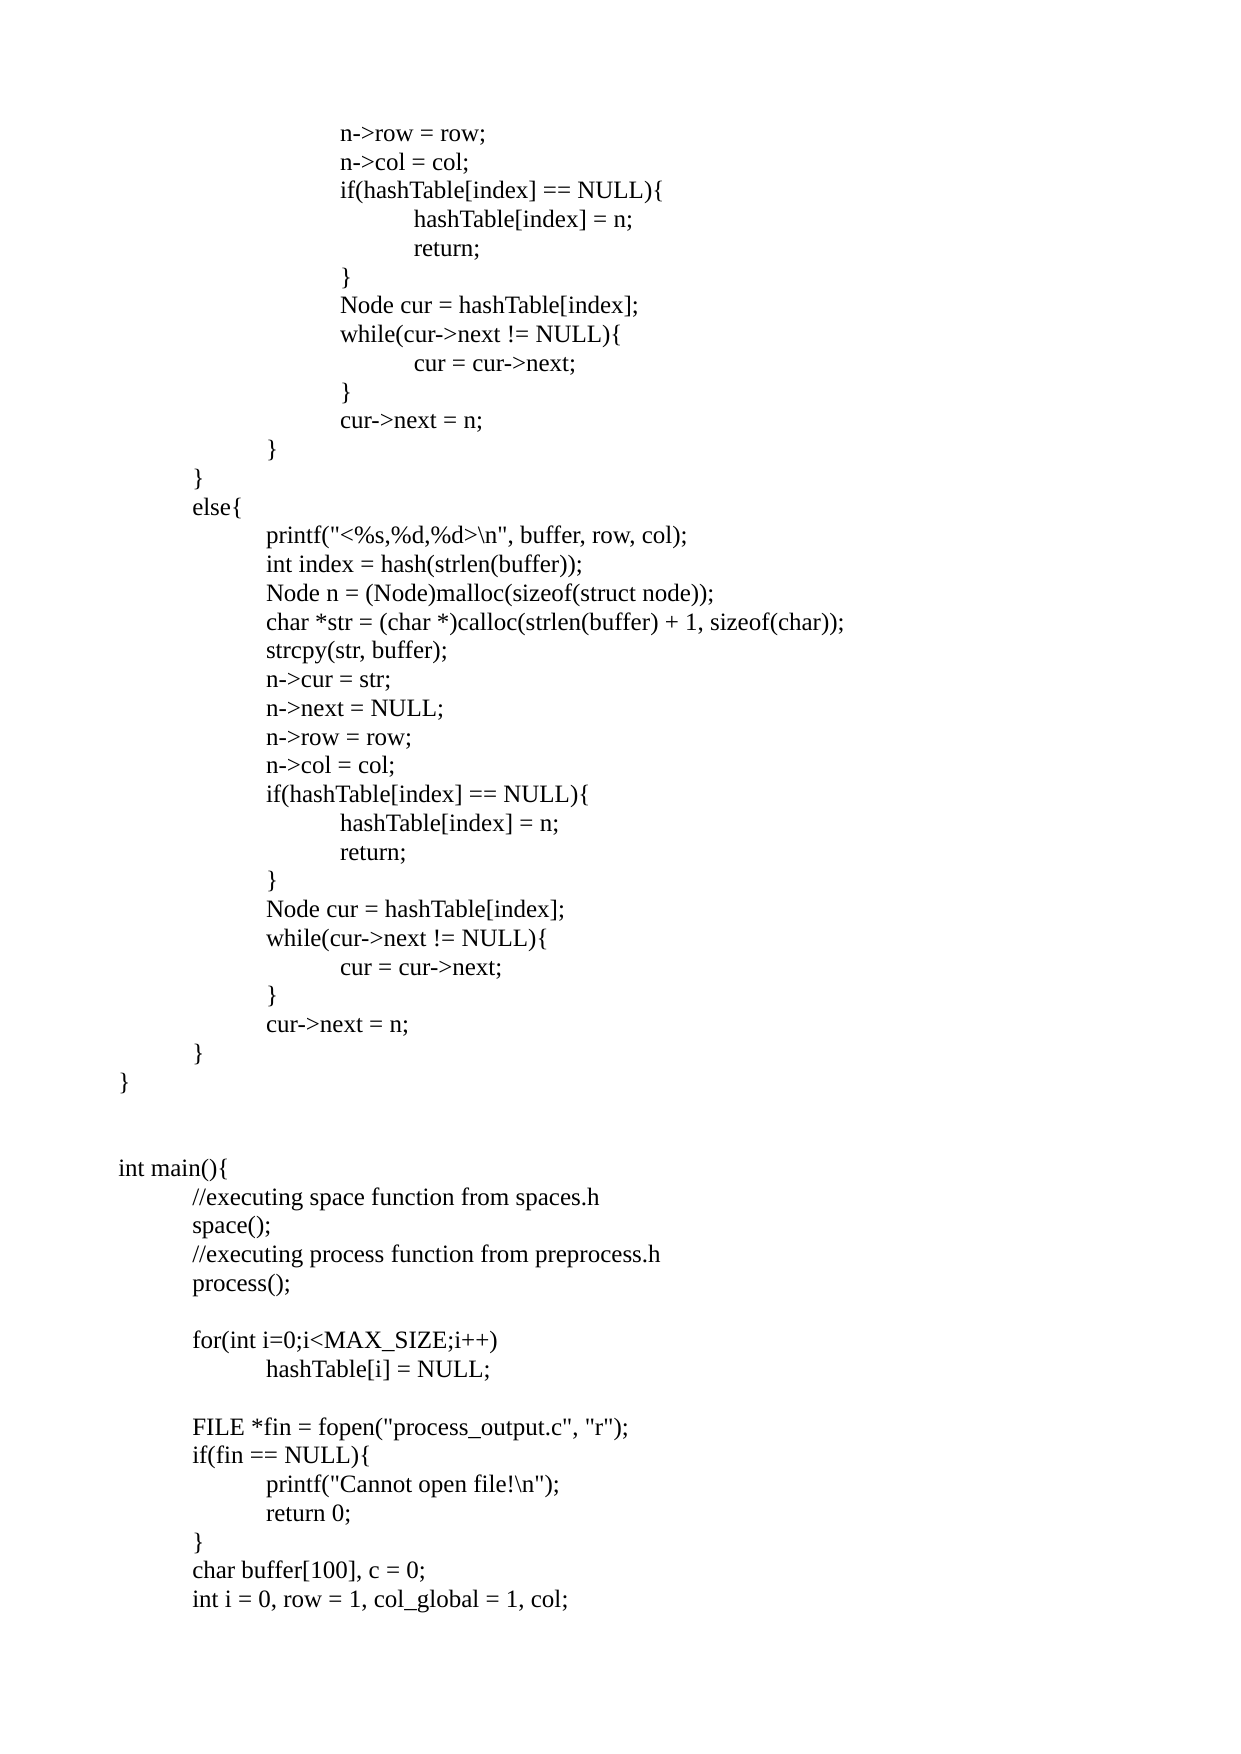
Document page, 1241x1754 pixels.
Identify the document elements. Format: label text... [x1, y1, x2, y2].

text Node n = (Node)malloc(sizeof(struct node)); [118, 578, 1122, 607]
text if(hashTable[index] == NULL){ [118, 176, 1122, 204]
text return; [118, 233, 1122, 262]
text int index = hash(strlen(buffer)); [118, 549, 1122, 578]
text int i = 0, row = 1, col_global = 1, col; [118, 1584, 1122, 1613]
text FILE *fin = fopen("process_output.c", "r"); [118, 1412, 1122, 1441]
text char buffer[100], c = 0; [118, 1556, 1122, 1584]
text space(); [118, 1211, 1122, 1239]
text n->row = row; [118, 118, 1122, 147]
text char *str = (char *)calloc(strlen(buffer) + 1, sizeof(char)); [118, 607, 1122, 636]
text n->col = col; [118, 147, 1122, 176]
text Node cur = hashTable[index]; [118, 291, 1122, 319]
text return 0; [118, 1498, 1122, 1527]
text if(fin == NULL){ [118, 1441, 1122, 1469]
text cur = cur->next; [118, 952, 1122, 981]
text n->row = row; [118, 722, 1122, 751]
text printf("<%s,%d,%d>\n", buffer, row, col); [118, 521, 1122, 549]
text n->next = NULL; [118, 693, 1122, 722]
text n->col = col; [118, 751, 1122, 779]
text } [118, 866, 1122, 894]
text int main(){ [118, 1153, 1122, 1182]
text //executing space function from spaces.h [118, 1182, 1122, 1211]
text } [118, 981, 1122, 1009]
text while(cur->next != NULL){ [118, 923, 1122, 952]
text cur->next = n; [118, 406, 1122, 434]
text cur = cur->next; [118, 348, 1122, 377]
text hashTable[index] = n; [118, 808, 1122, 837]
text //executing process function from preprocess.h [118, 1239, 1122, 1268]
text } [118, 1527, 1122, 1556]
text printf("Cannot open file!\n"); [118, 1469, 1122, 1498]
text process(); [118, 1268, 1122, 1297]
text } [118, 1067, 1122, 1096]
text hashTable[i] = NULL; [118, 1354, 1122, 1383]
text while(cur->next != NULL){ [118, 319, 1122, 348]
text } [118, 377, 1122, 406]
text else{ [118, 492, 1122, 521]
text for(int i=0;i<MAX_SIZE;i++) [118, 1326, 1122, 1354]
text hashTable[index] = n; [118, 204, 1122, 233]
text cur->next = n; [118, 1009, 1122, 1038]
text } [118, 1038, 1122, 1067]
text } [118, 434, 1122, 463]
text strcpy(str, buffer); [118, 636, 1122, 664]
text Node cur = hashTable[index]; [118, 894, 1122, 923]
text } [118, 463, 1122, 492]
text if(hashTable[index] == NULL){ [118, 779, 1122, 808]
text return; [118, 837, 1122, 866]
text } [118, 262, 1122, 291]
text n->cur = str; [118, 664, 1122, 693]
